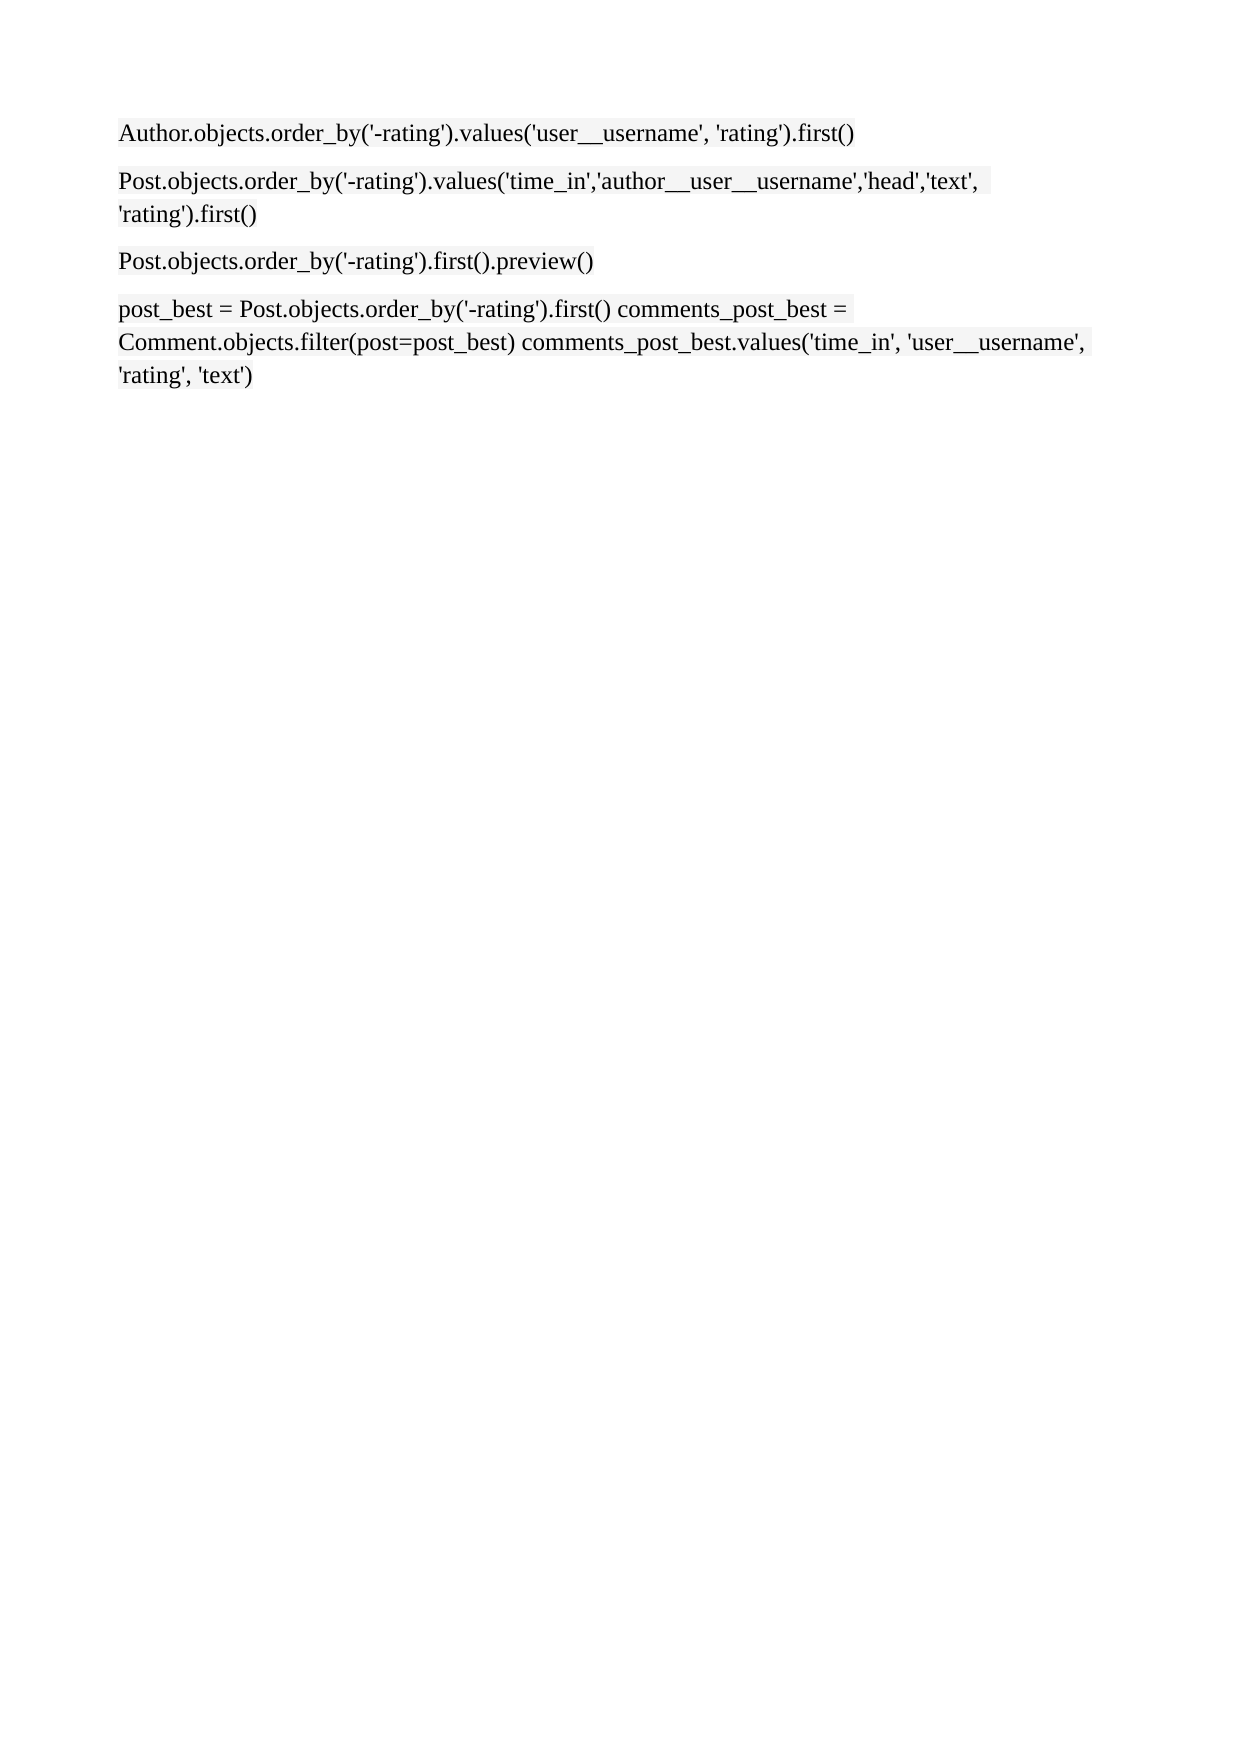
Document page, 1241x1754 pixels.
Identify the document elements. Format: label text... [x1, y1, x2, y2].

text Post.objects.order_by('-rating').first().preview() [118, 246, 1122, 275]
text post_best = Post.objects.order_by('-rating').first() comments_post_best = Comment.objects.filter(post=post_best) comments_post_best.values('time_in', 'user__username', 'rating', 'text') [118, 294, 1122, 389]
text Author.objects.order_by('-rating').values('user__username', 'rating').first() [118, 118, 1122, 147]
text Post.objects.order_by('-rating').values('time_in','author__user__username','head','text', 'rating').first() [118, 166, 1122, 227]
